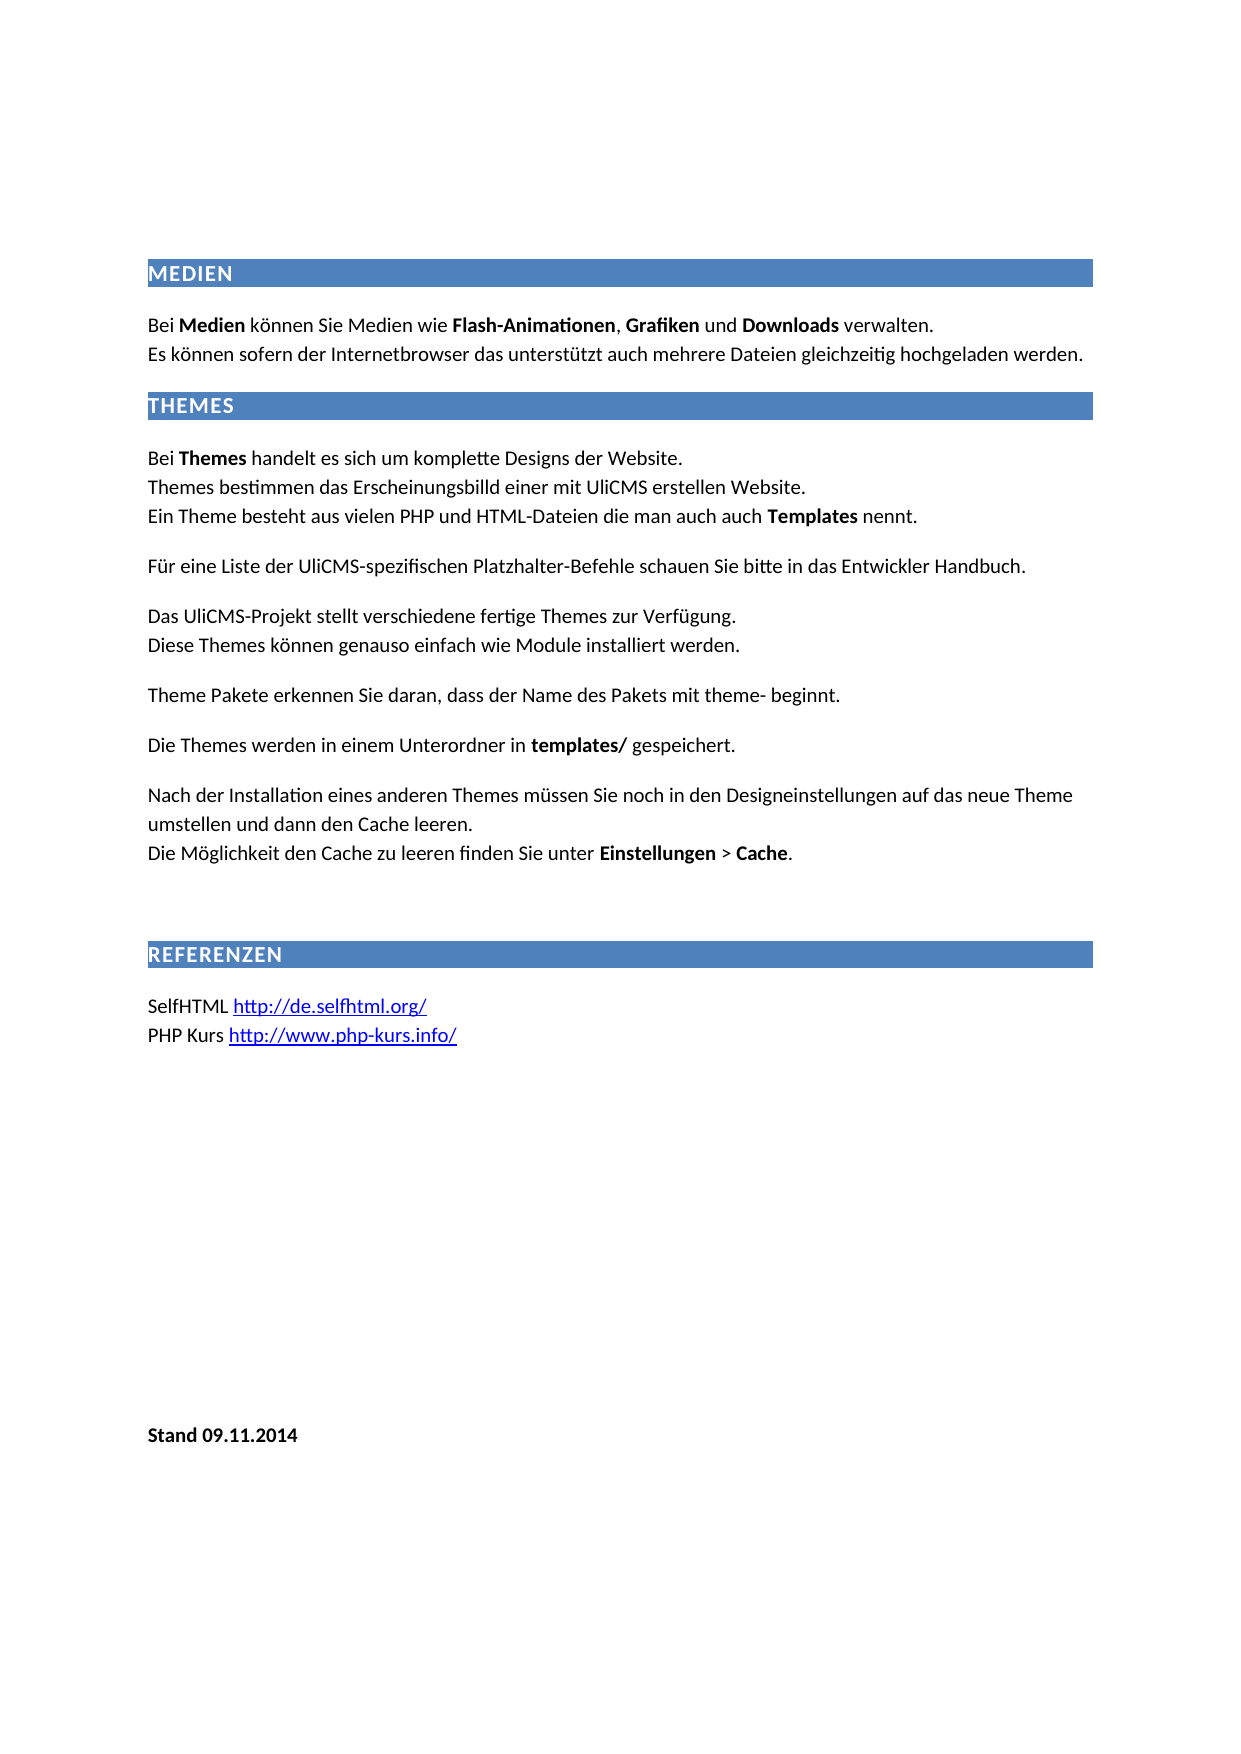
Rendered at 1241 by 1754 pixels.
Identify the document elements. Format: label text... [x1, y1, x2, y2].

subtitle Referenzen [148, 941, 1093, 968]
text Das UliCMS-Projekt stellt verschiedene fertige Themes zur Verfügung. Diese Themes können genauso einfach wie Module installiert werden. [148, 603, 1093, 658]
text Bei Themes handelt es sich um komplette Designs der Website. Themes bestimmen das Erscheinungsbilld einer mit UliCMS erstellen Website. Ein Theme besteht aus vielen PHP und HTML-Dateien die man auch auch Templates nennt. [148, 445, 1093, 528]
subtitle Themes [148, 392, 1093, 420]
text Theme Pakete erkennen Sie daran, dass der Name des Pakets mit theme- beginnt. [148, 682, 1093, 708]
text Die Themes werden in einem Unterordner in templates/ gespeichert. [148, 732, 1093, 758]
text Nach der Installation eines anderen Themes müssen Sie noch in den Designeinstellungen auf das neue Theme umstellen und dann den Cache leeren. Die Möglichkeit den Cache zu leeren finden Sie unter Einstellungen > Cache. [148, 782, 1093, 866]
text SelfHTML http://de.selfhtml.org/ PHP Kurs http://www.php-kurs.info/ [148, 993, 1093, 1048]
text Stand 09.11.2014 [148, 1423, 1093, 1448]
text Für eine Liste der UliCMS-spezifischen Platzhalter-Befehle schauen Sie bitte in das Entwickler Handbuch. [148, 553, 1093, 578]
subtitle Medien [148, 259, 1093, 287]
text Bei Medien können Sie Medien wie Flash-Animationen, Grafiken und Downloads verwalten. Es können sofern der Internetbrowser das unterstützt auch mehrere Dateien gleichzeitig hochgeladen werden. [148, 312, 1093, 367]
